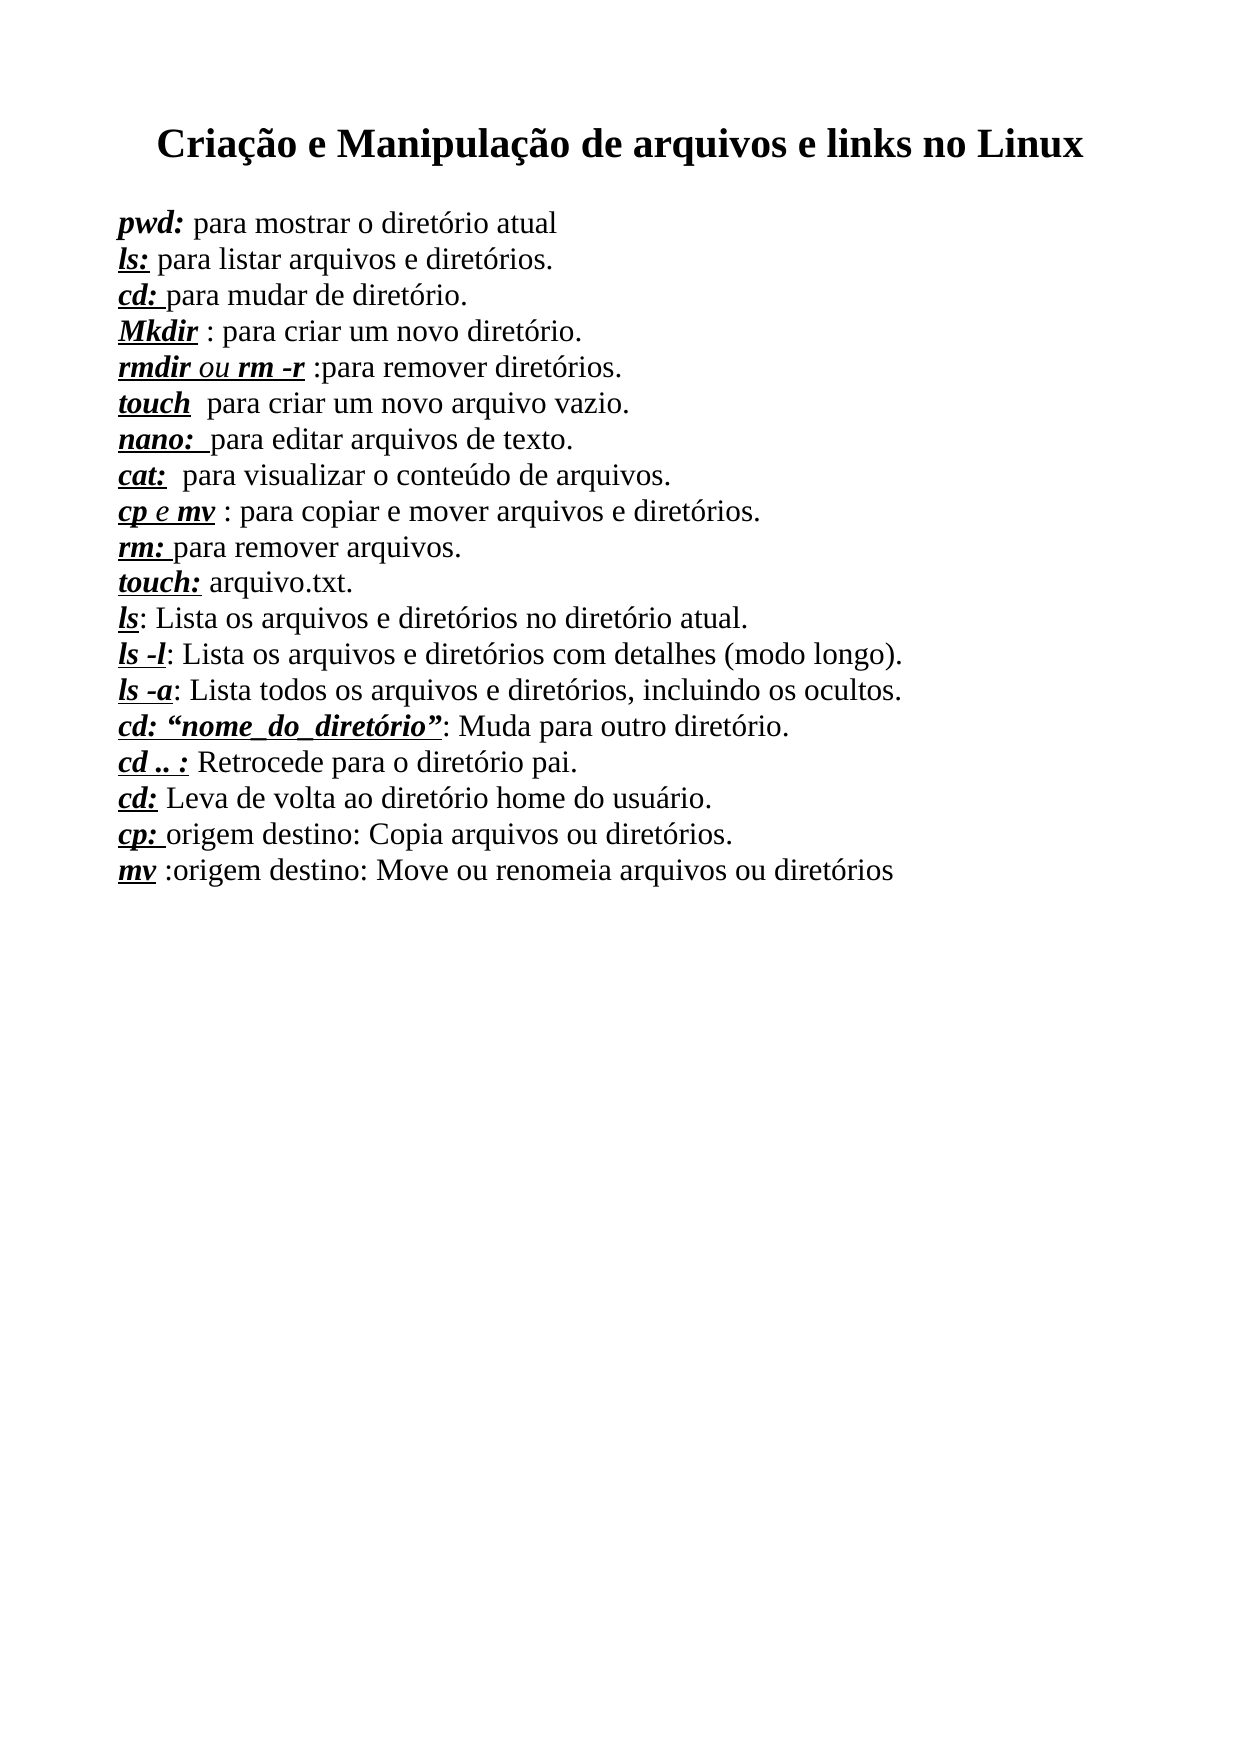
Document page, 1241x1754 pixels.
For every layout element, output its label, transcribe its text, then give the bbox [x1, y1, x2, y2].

text Criação e Manipulação de arquivos e links no Linux [118, 118, 1122, 166]
text cd: para mudar de diretório. [118, 276, 1122, 312]
text cp: origem destino: Copia arquivos ou diretórios. [118, 815, 1122, 851]
text ls -l: Lista os arquivos e diretórios com detalhes (modo longo). [118, 636, 1122, 672]
text Mkdir : para criar um novo diretório. [118, 312, 1122, 348]
text cp e mv : para copiar e mover arquivos e diretórios. [118, 492, 1122, 528]
text touch: arquivo.txt. [118, 564, 1122, 600]
text ls -a: Lista todos os arquivos e diretórios, incluindo os ocultos. [118, 672, 1122, 707]
text cat: para visualizar o conteúdo de arquivos. [118, 456, 1122, 492]
text touch para criar um novo arquivo vazio. [118, 384, 1122, 420]
text cd .. : Retrocede para o diretório pai. [118, 743, 1122, 779]
text rmdir ou rm -r :para remover diretórios. [118, 348, 1122, 384]
text ls: Lista os arquivos e diretórios no diretório atual. [118, 600, 1122, 636]
text cd: “nome_do_diretório”: Muda para outro diretório. [118, 707, 1122, 743]
text ls: para listar arquivos e diretórios. [118, 240, 1122, 276]
text mv :origem destino: Move ou renomeia arquivos ou diretórios [118, 851, 1122, 945]
text cd: Leva de volta ao diretório home do usuário. [118, 779, 1122, 815]
text nano: para editar arquivos de texto. [118, 420, 1122, 456]
text rm: para remover arquivos. [118, 528, 1122, 564]
text pwd: para mostrar o diretório atual [118, 202, 1122, 240]
